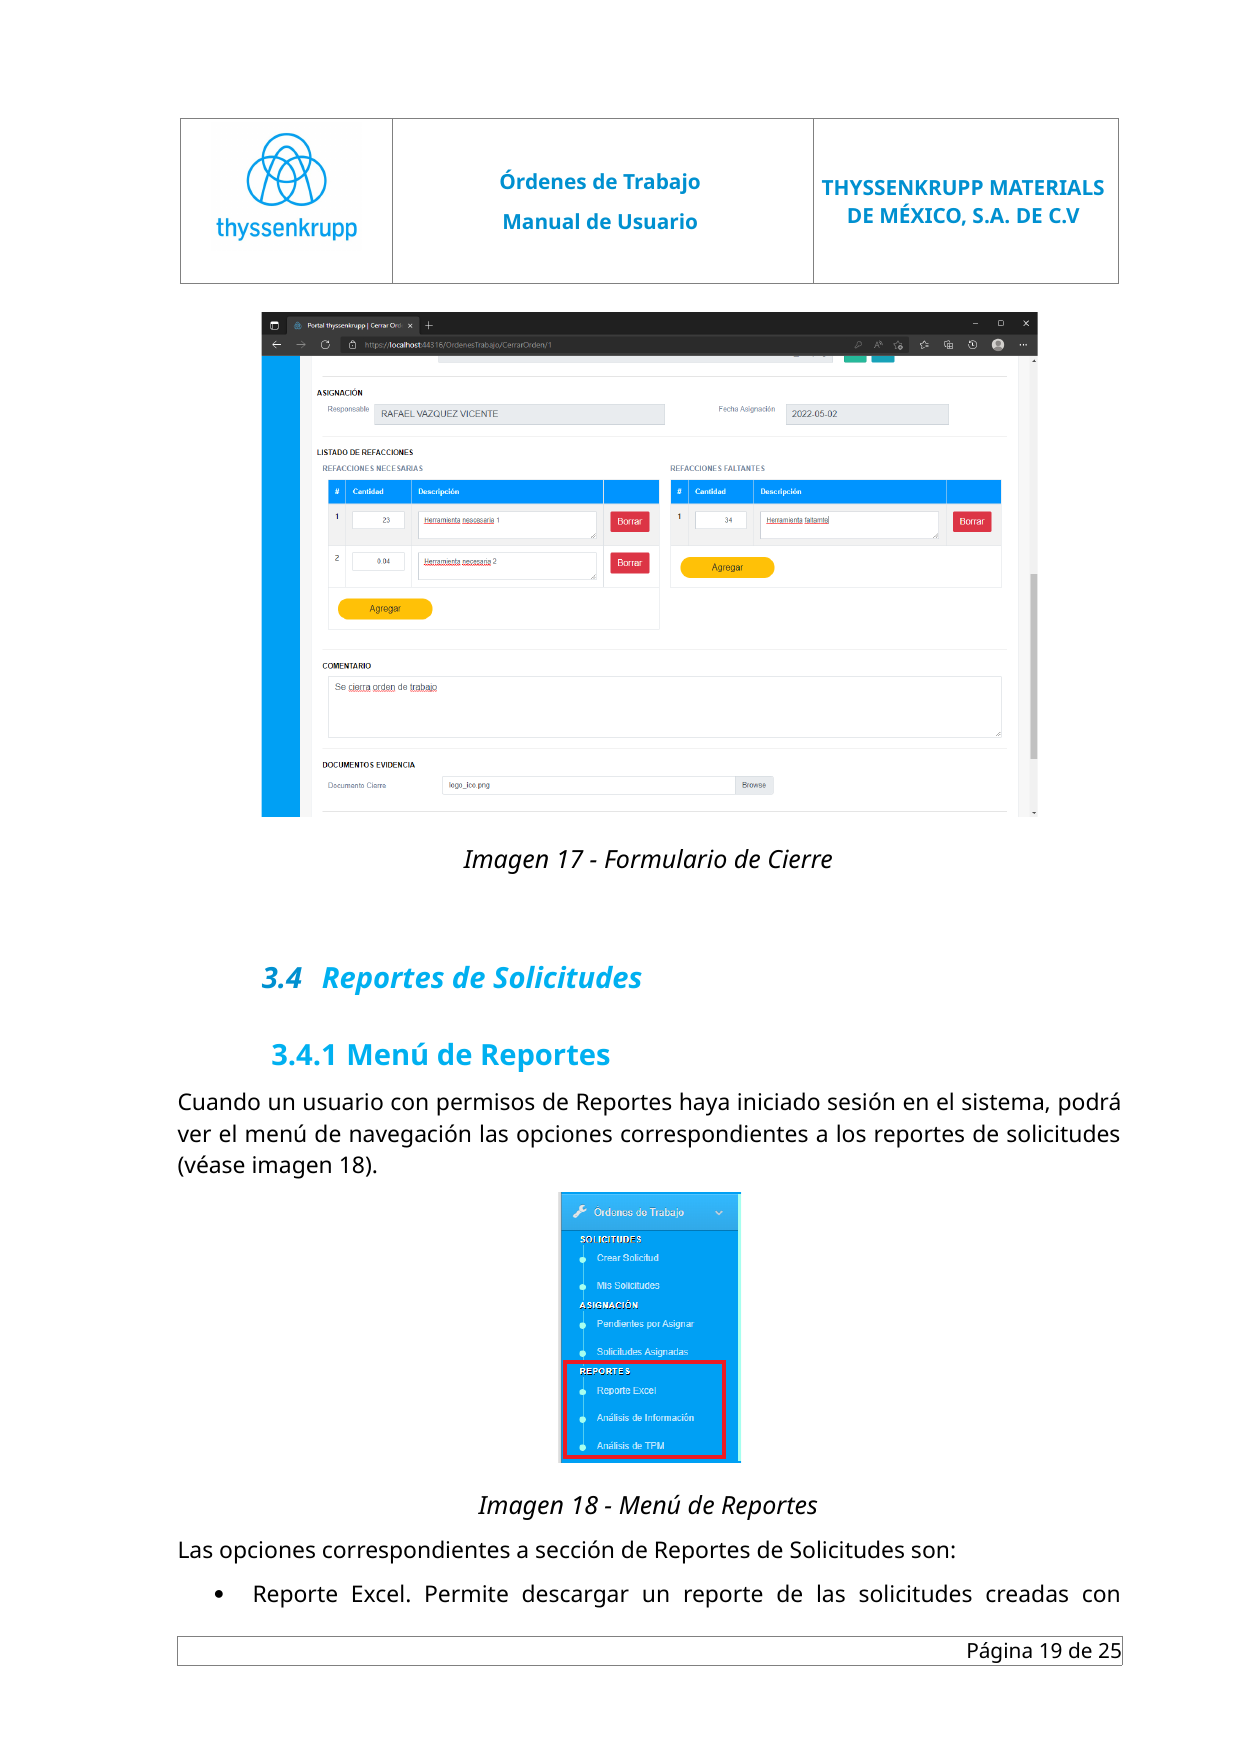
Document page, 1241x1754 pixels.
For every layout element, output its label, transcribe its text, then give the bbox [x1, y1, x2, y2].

text Las opciones correspondientes a sección de Reportes de Solicitudes son: [177, 1534, 1122, 1566]
text Cuando un usuario con permisos de Reportes haya iniciado sesión en el sistema, podrá ver el menú de navegación las opciones correspondientes a los reportes de solicitudes (véase imagen 18). [177, 1086, 1122, 1180]
subtitle Reportes de Solicitudes [262, 957, 1122, 997]
subtitle Menú de Reportes [271, 1034, 1122, 1074]
text Imagen 18 - Menú de Reportes [177, 1488, 1122, 1522]
text Imagen 17 - Formulario de Cierre [177, 842, 1122, 876]
list Reporte Excel. Permite descargar un reporte de las solicitudes creadas con [215, 1578, 1122, 1609]
